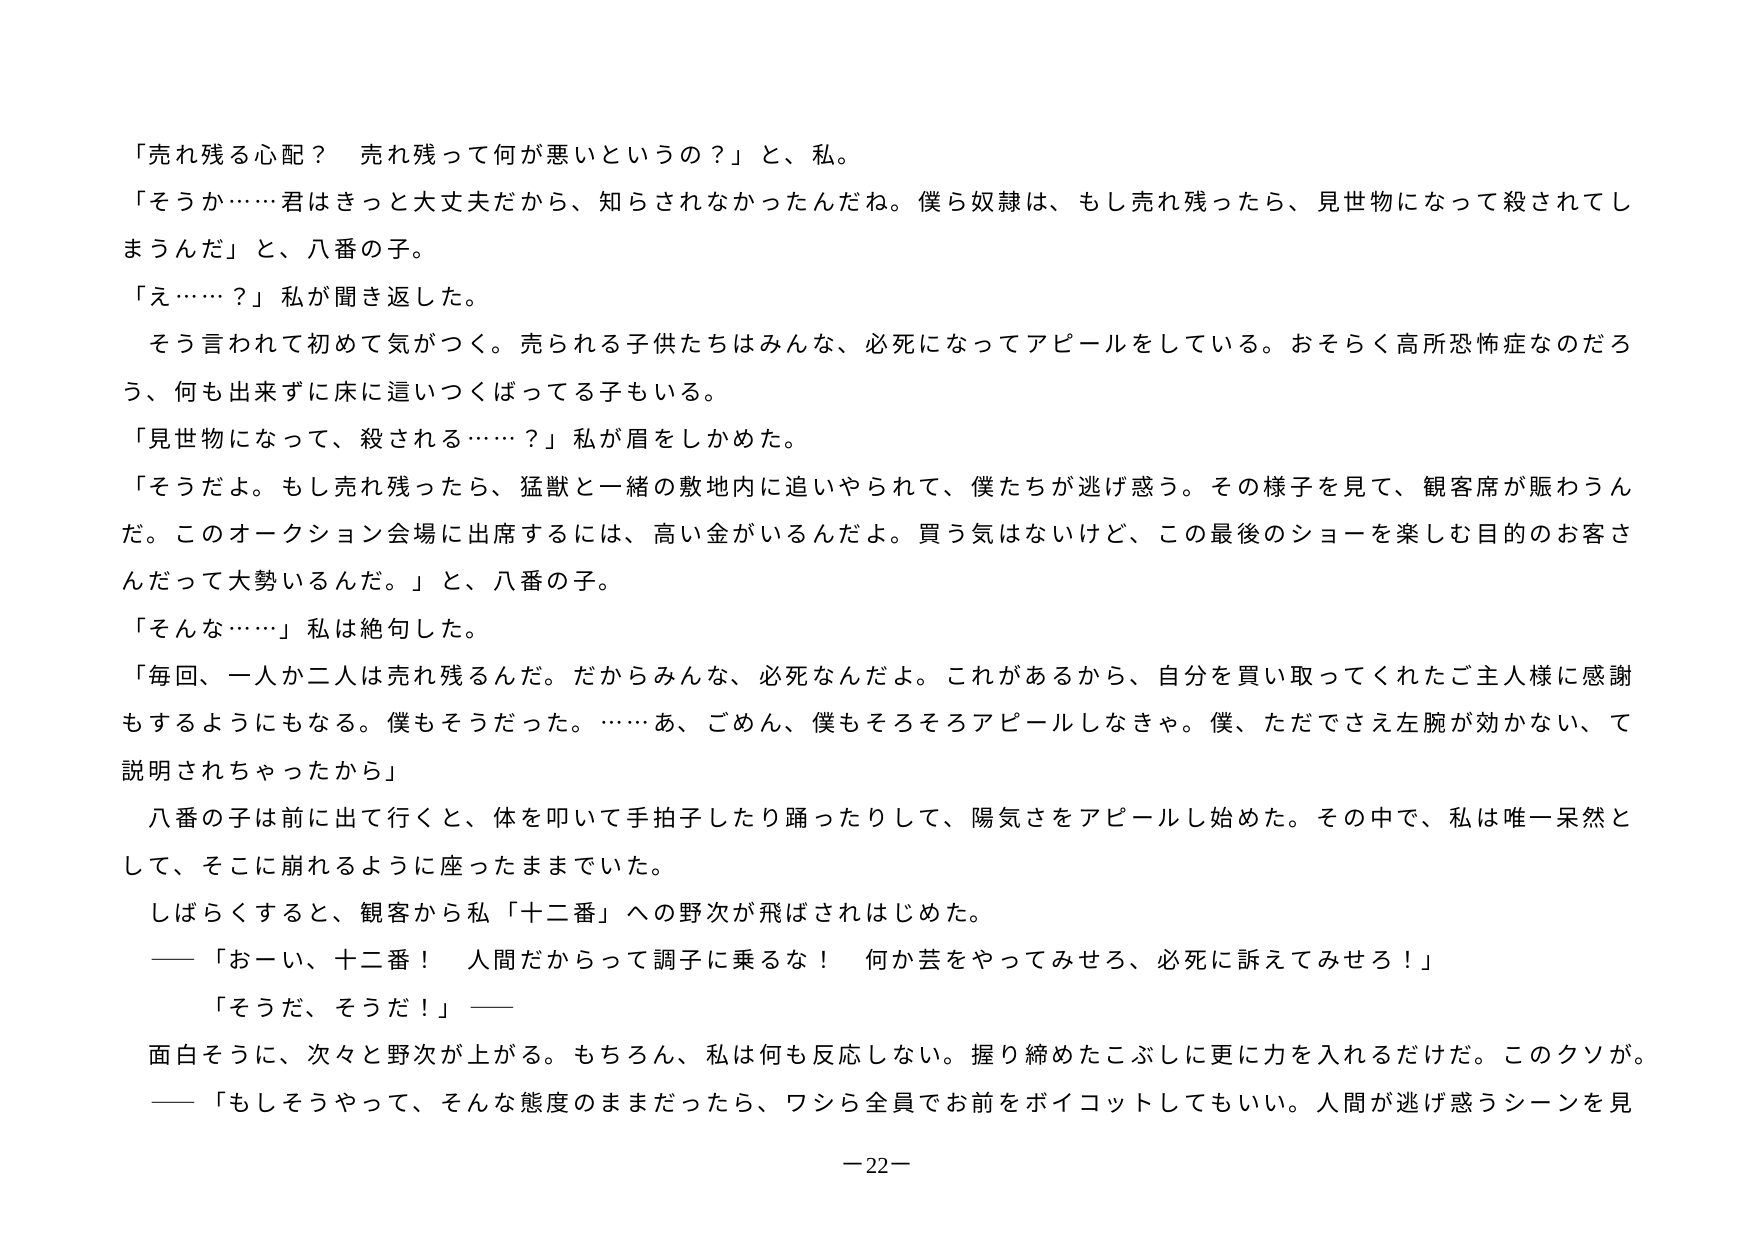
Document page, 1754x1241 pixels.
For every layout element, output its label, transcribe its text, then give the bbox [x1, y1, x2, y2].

text 八番の子は前に出て行くと、体を叩いて手拍子したり踊ったりして、陽気さをアピールし始めた。その中で、私は唯一呆然として、そこに崩れるように座ったままでいた。 [120, 783, 1634, 877]
text 「見世物になって、殺される……？」私が眉をしかめた。 [120, 403, 1634, 451]
text 「売れ残る心配？ 売れ残って何が悪いというの？」と、私。 [120, 119, 1634, 166]
text しばらくすると、観客から私「十二番」への野次が飛ばされはじめた。 [120, 877, 1634, 925]
text 面白そうに、次々と野次が上がる。もちろん、私は何も反応しない。握り締めたこぶしに更に力を入れるだけだ。このクソが。 [120, 1019, 1634, 1067]
text そう言われて初めて気がつく。売られる子供たちはみんな、必死になってアピールをしている。おそらく高所恐怖症なのだろう、何も出来ずに床に這いつくばってる子もいる。 [120, 309, 1634, 403]
text 「え……？」私が聞き返した。 [120, 261, 1634, 309]
text ――「もしそうやって、そんな態度のままだったら、ワシら全員でお前をボイコットしてもいい。人間が逃げ惑うシーンを見 [120, 1067, 1634, 1114]
text 「そうだ、そうだ！」―― [120, 972, 1634, 1019]
text 「そうだよ。もし売れ残ったら、猛獣と一緒の敷地内に追いやられて、僕たちが逃げ惑う。その様子を見て、観客席が賑わうんだ。このオークション会場に出席するには、高い金がいるんだよ。買う気はないけど、この最後のショーを楽しむ目的のお客さんだって大勢いるんだ。」と、八番の子。 [120, 451, 1634, 593]
text 「そんな……」私は絶句した。 [120, 593, 1634, 640]
text ――「おーい、十二番！ 人間だからって調子に乗るな！ 何か芸をやってみせろ、必死に訴えてみせろ！」 [120, 925, 1634, 972]
text 「毎回、一人か二人は売れ残るんだ。だからみんな、必死なんだよ。これがあるから、自分を買い取ってくれたご主人様に感謝もするようにもなる。僕もそうだった。……あ、ごめん、僕もそろそろアピールしなきゃ。僕、ただでさえ左腕が効かない、て説明されちゃったから」 [120, 640, 1634, 783]
text 「そうか……君はきっと大丈夫だから、知らされなかったんだね。僕ら奴隷は、もし売れ残ったら、見世物になって殺されてしまうんだ」と、八番の子。 [120, 166, 1634, 261]
